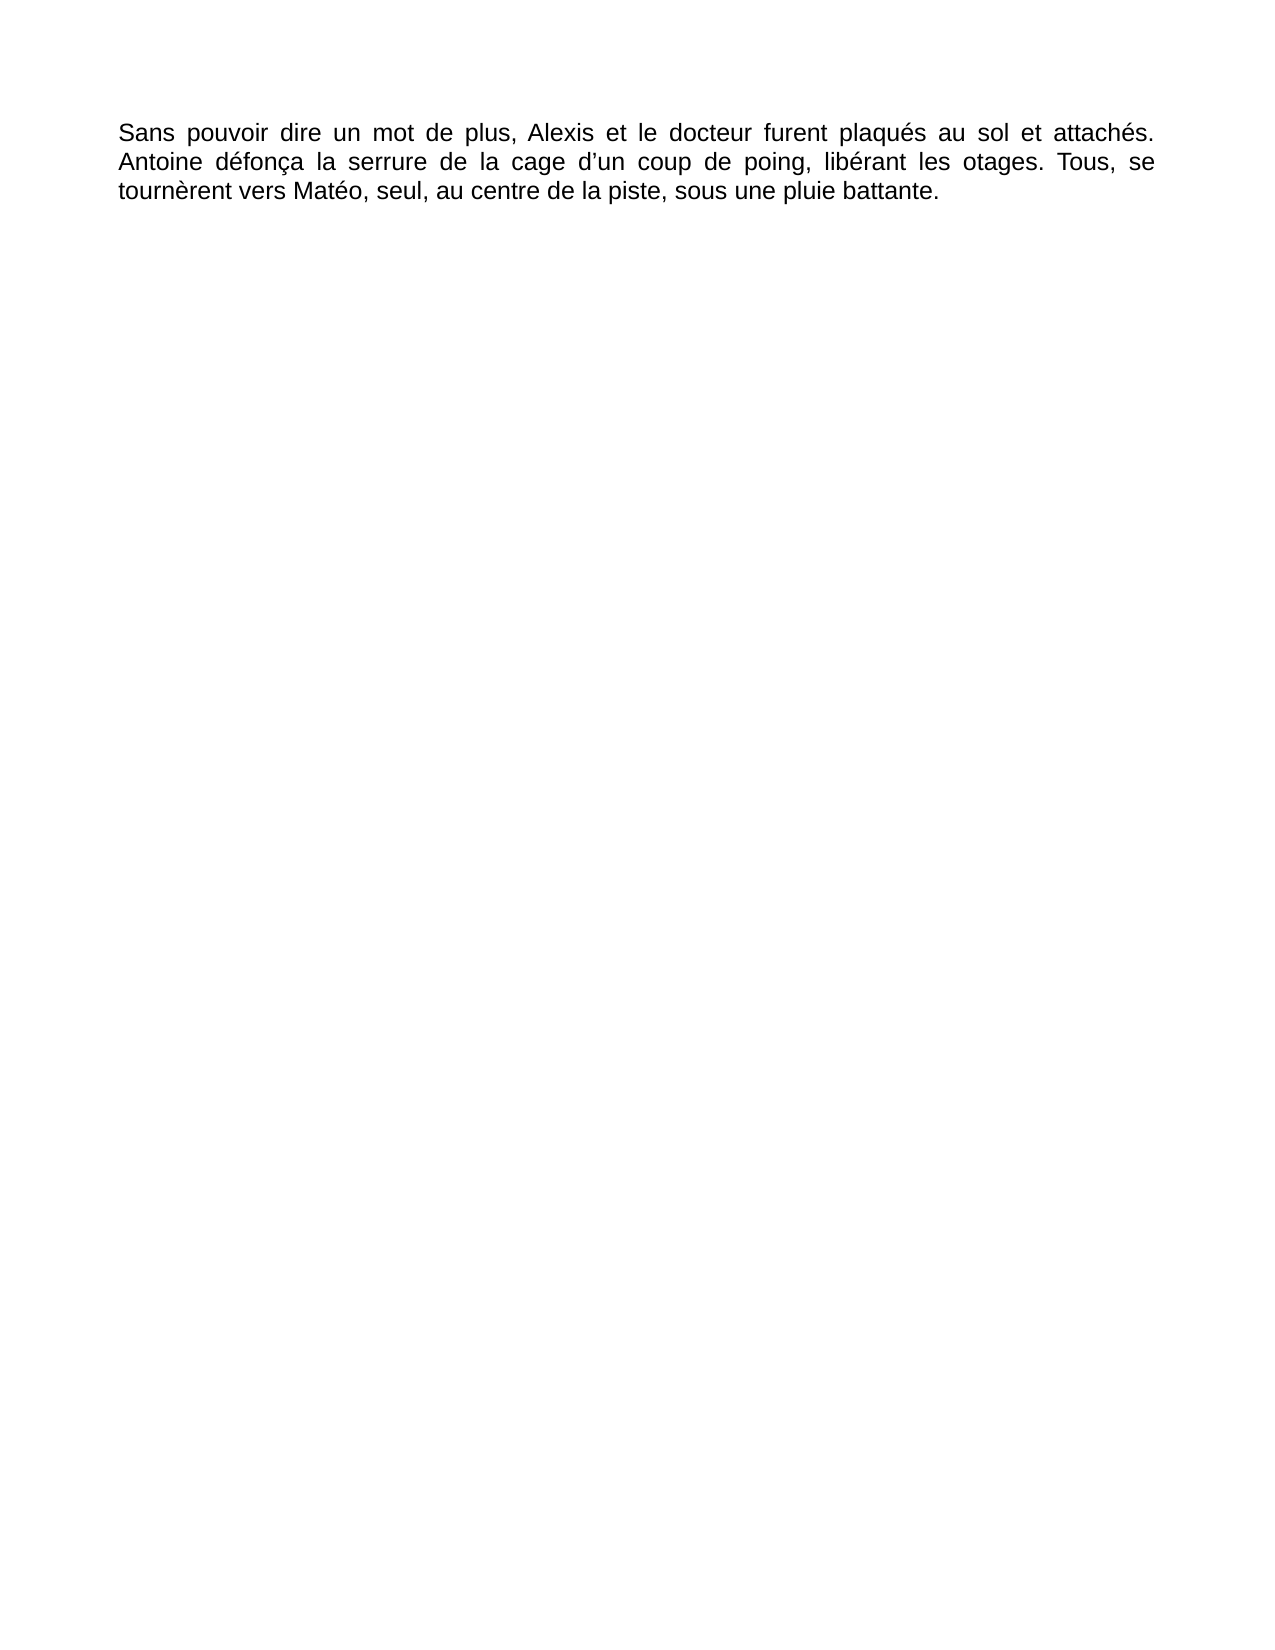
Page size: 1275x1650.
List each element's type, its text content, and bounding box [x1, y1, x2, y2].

text Sans pouvoir dire un mot de plus, Alexis et le docteur furent plaqués au sol et attachés. Antoine défonça la serrure de la cage d’un coup de poing, libérant les otages. Tous, se tournèrent vers Matéo, seul, au centre de la piste, sous une pluie battante. [118, 118, 1157, 204]
